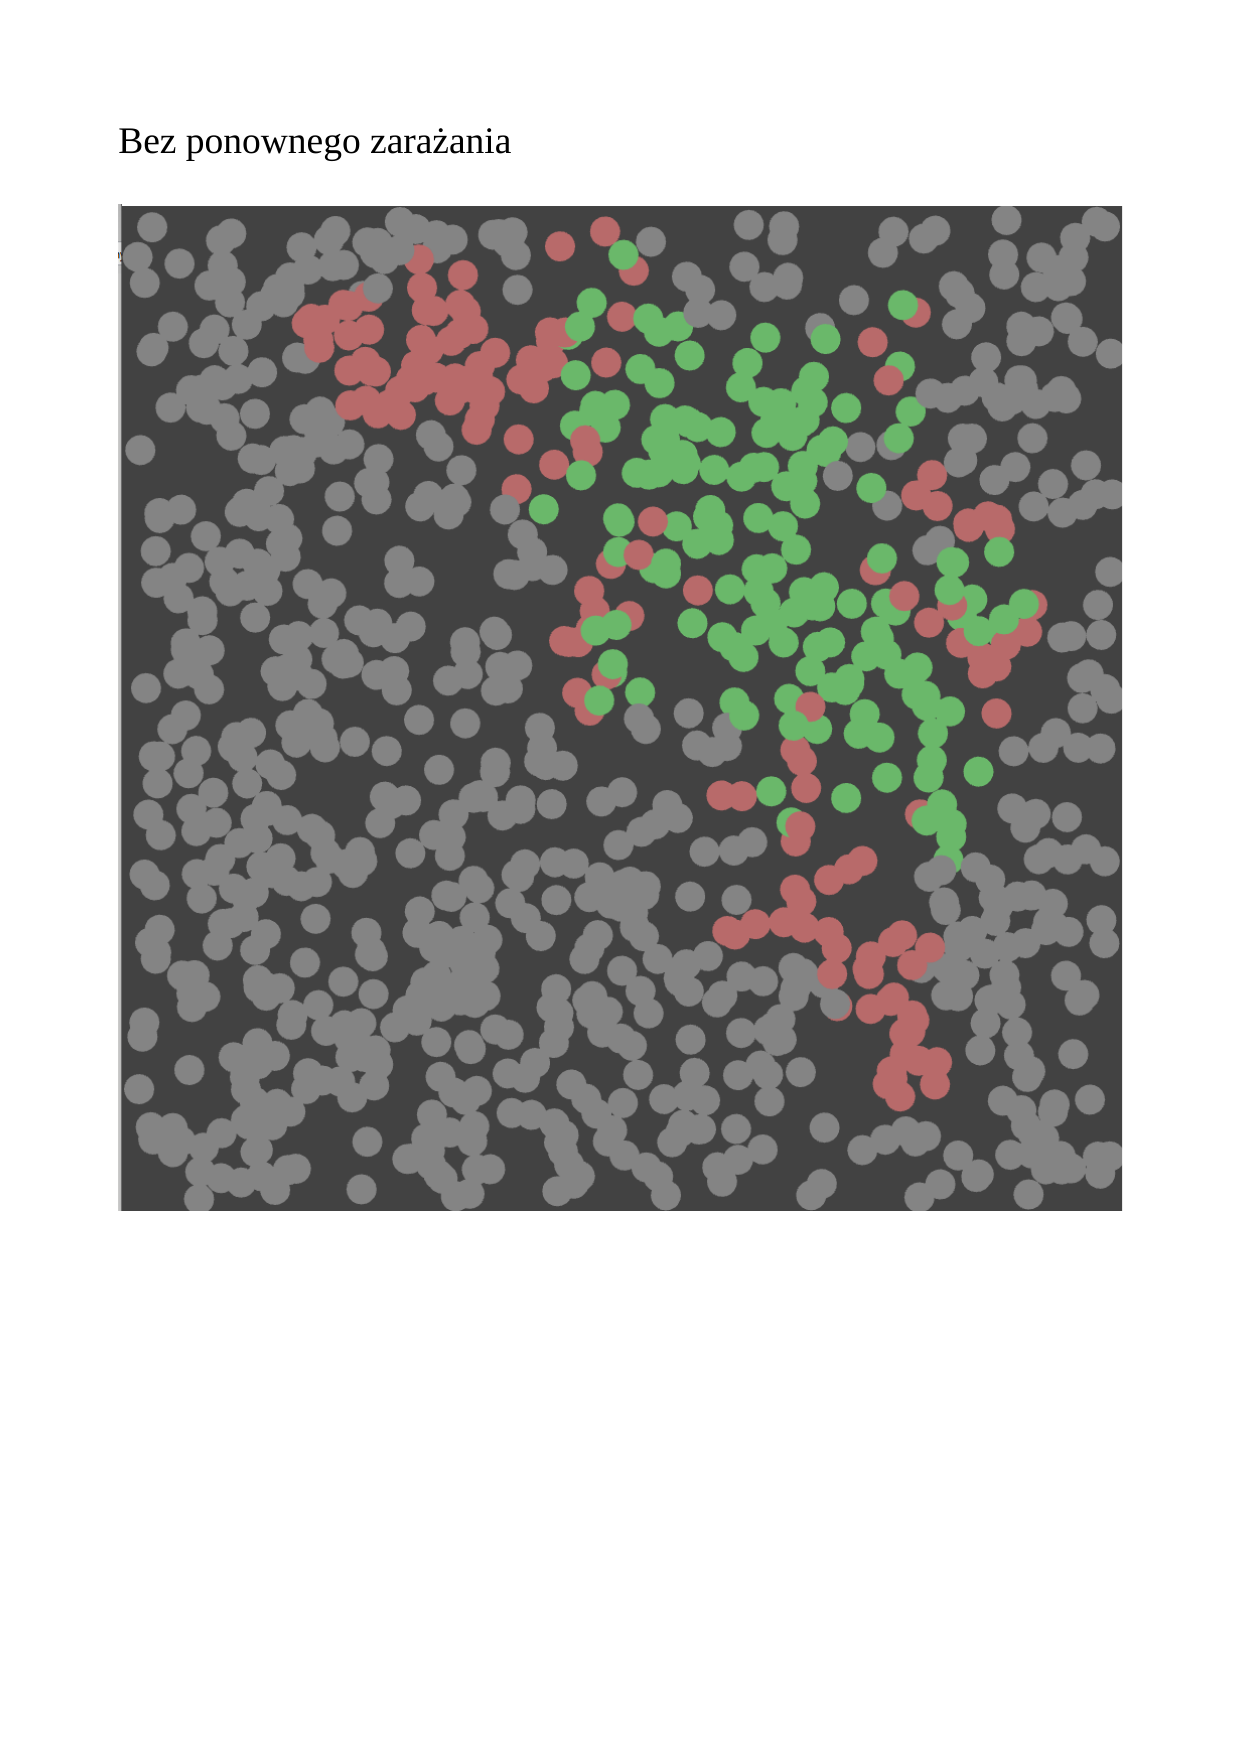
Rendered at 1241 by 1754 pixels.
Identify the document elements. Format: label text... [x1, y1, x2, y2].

picture [118, 204, 1123, 1211]
text Bez ponownego zarażania [118, 118, 1122, 161]
